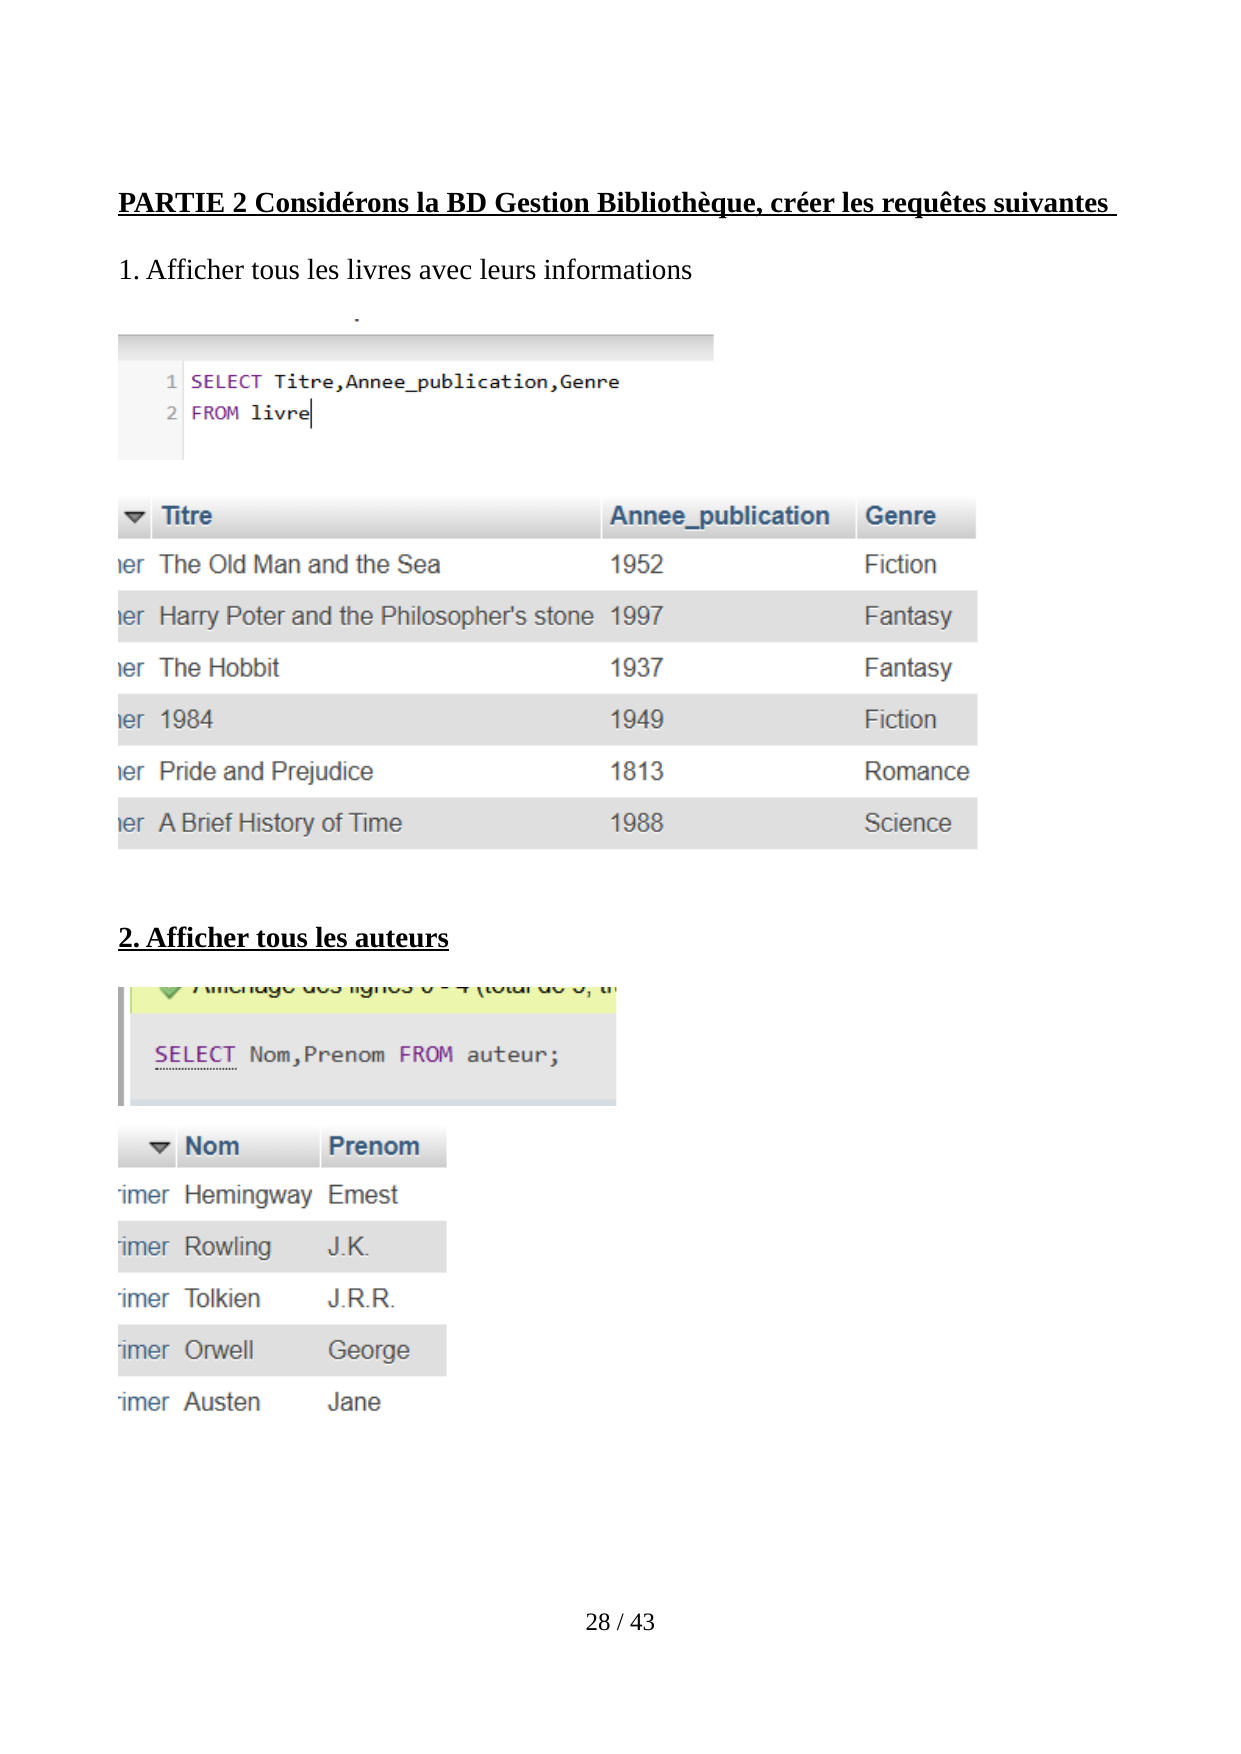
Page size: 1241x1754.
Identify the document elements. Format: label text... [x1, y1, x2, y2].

text 2. Afficher tous les auteurs [118, 920, 1122, 954]
text 1. Afficher tous les livres avec leurs informations [118, 252, 1122, 286]
picture [118, 987, 617, 1455]
picture [118, 319, 1009, 887]
text PARTIE 2 Considérons la BD Gestion Bibliothèque, créer les requêtes suivantes [118, 185, 1122, 219]
